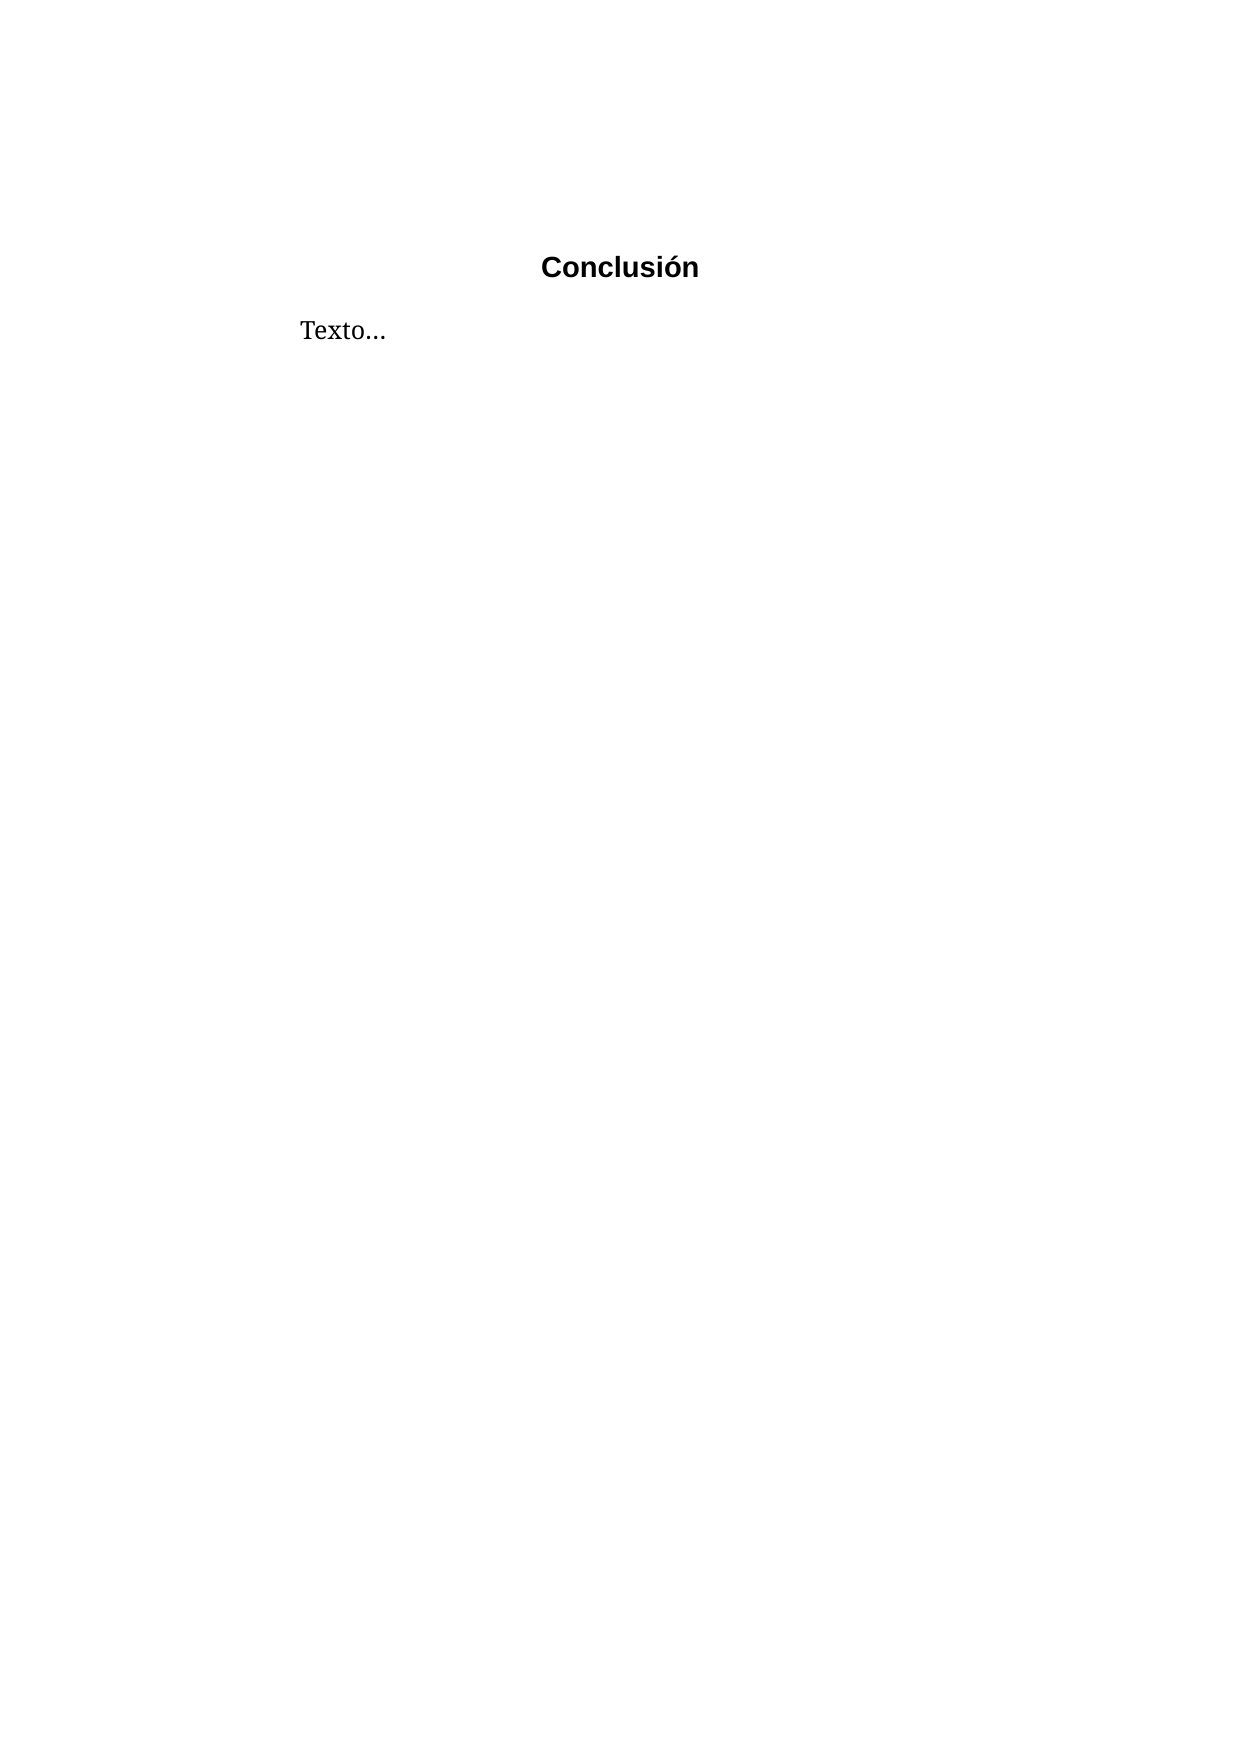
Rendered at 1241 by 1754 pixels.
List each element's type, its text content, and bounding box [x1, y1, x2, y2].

text Texto… [225, 312, 1015, 347]
text Conclusión [225, 250, 1015, 283]
